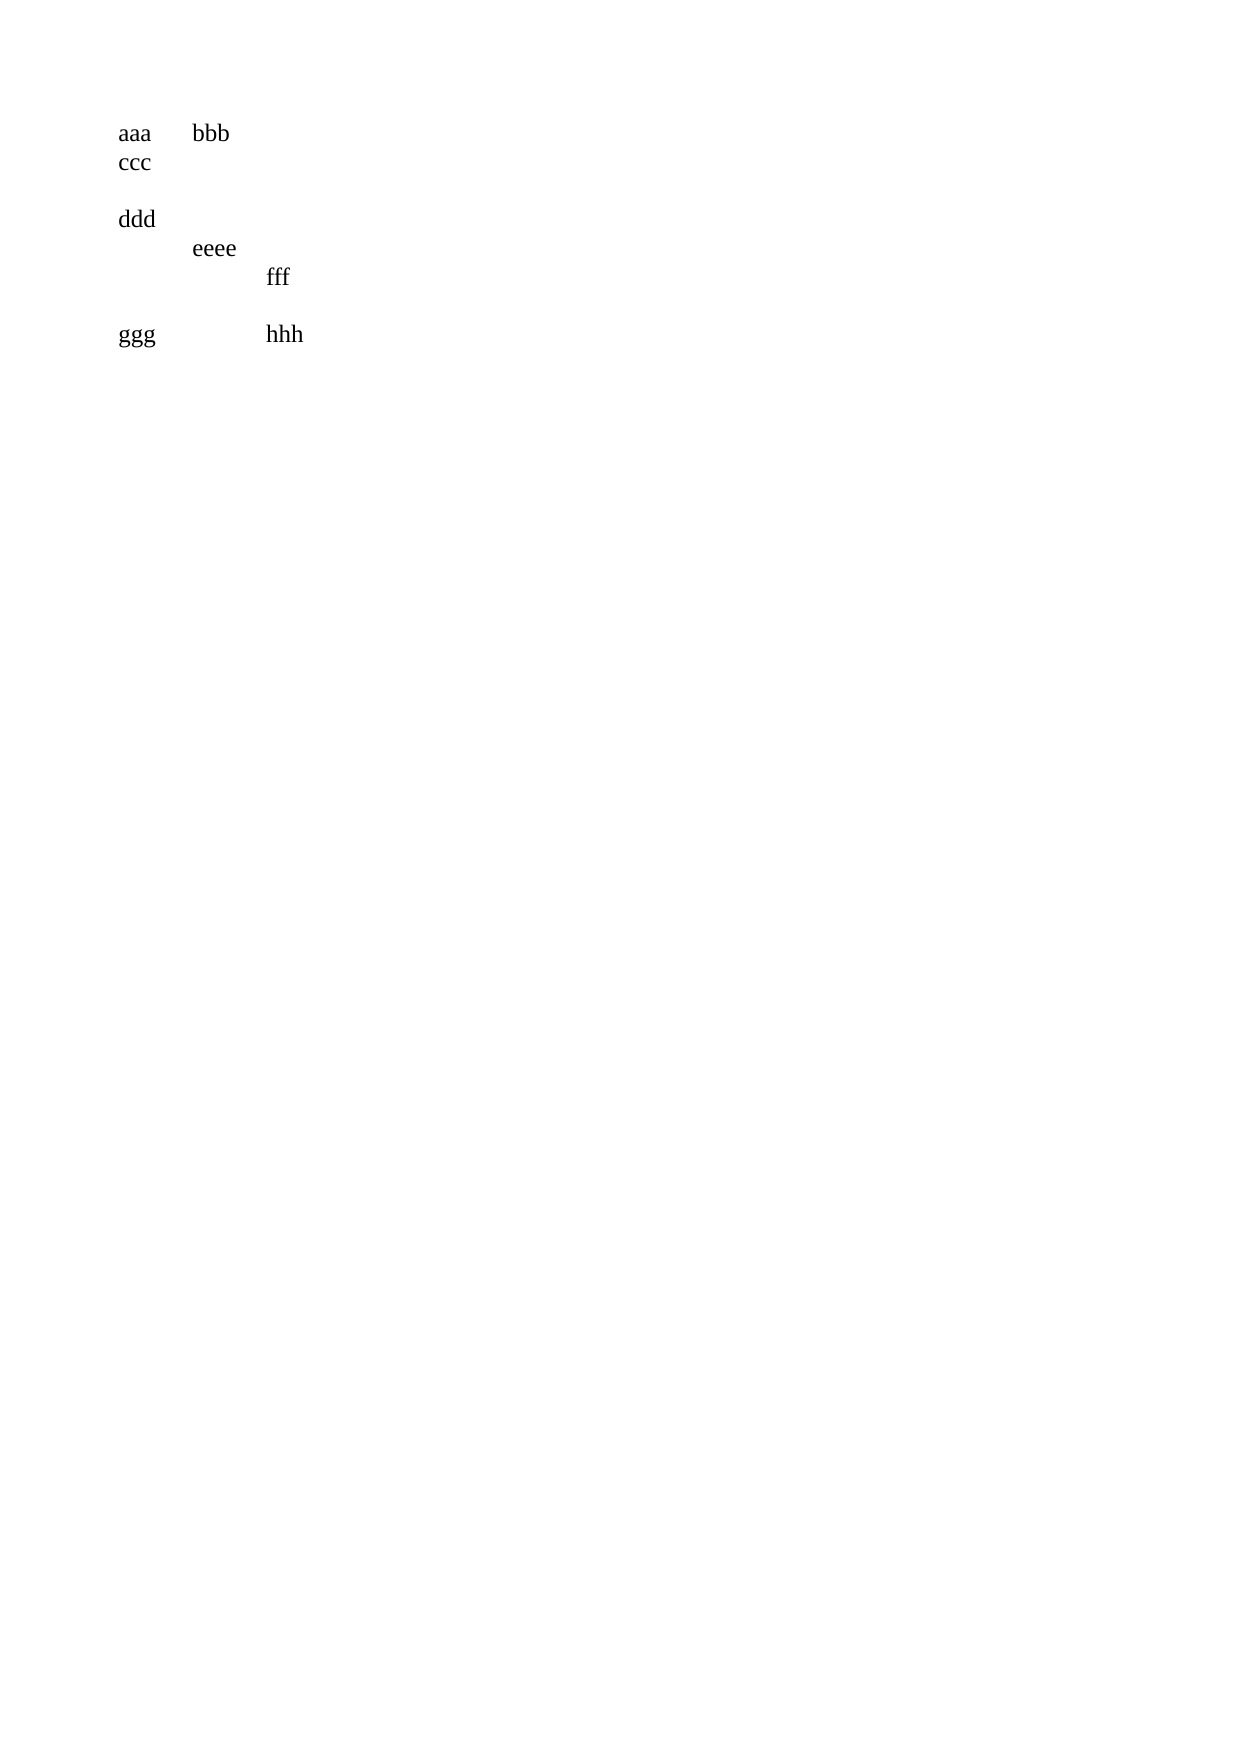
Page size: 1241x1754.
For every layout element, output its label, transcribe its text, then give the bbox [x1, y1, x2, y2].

text aaa bbb ccc ddd eeee fff ggg hhh [118, 118, 1122, 348]
